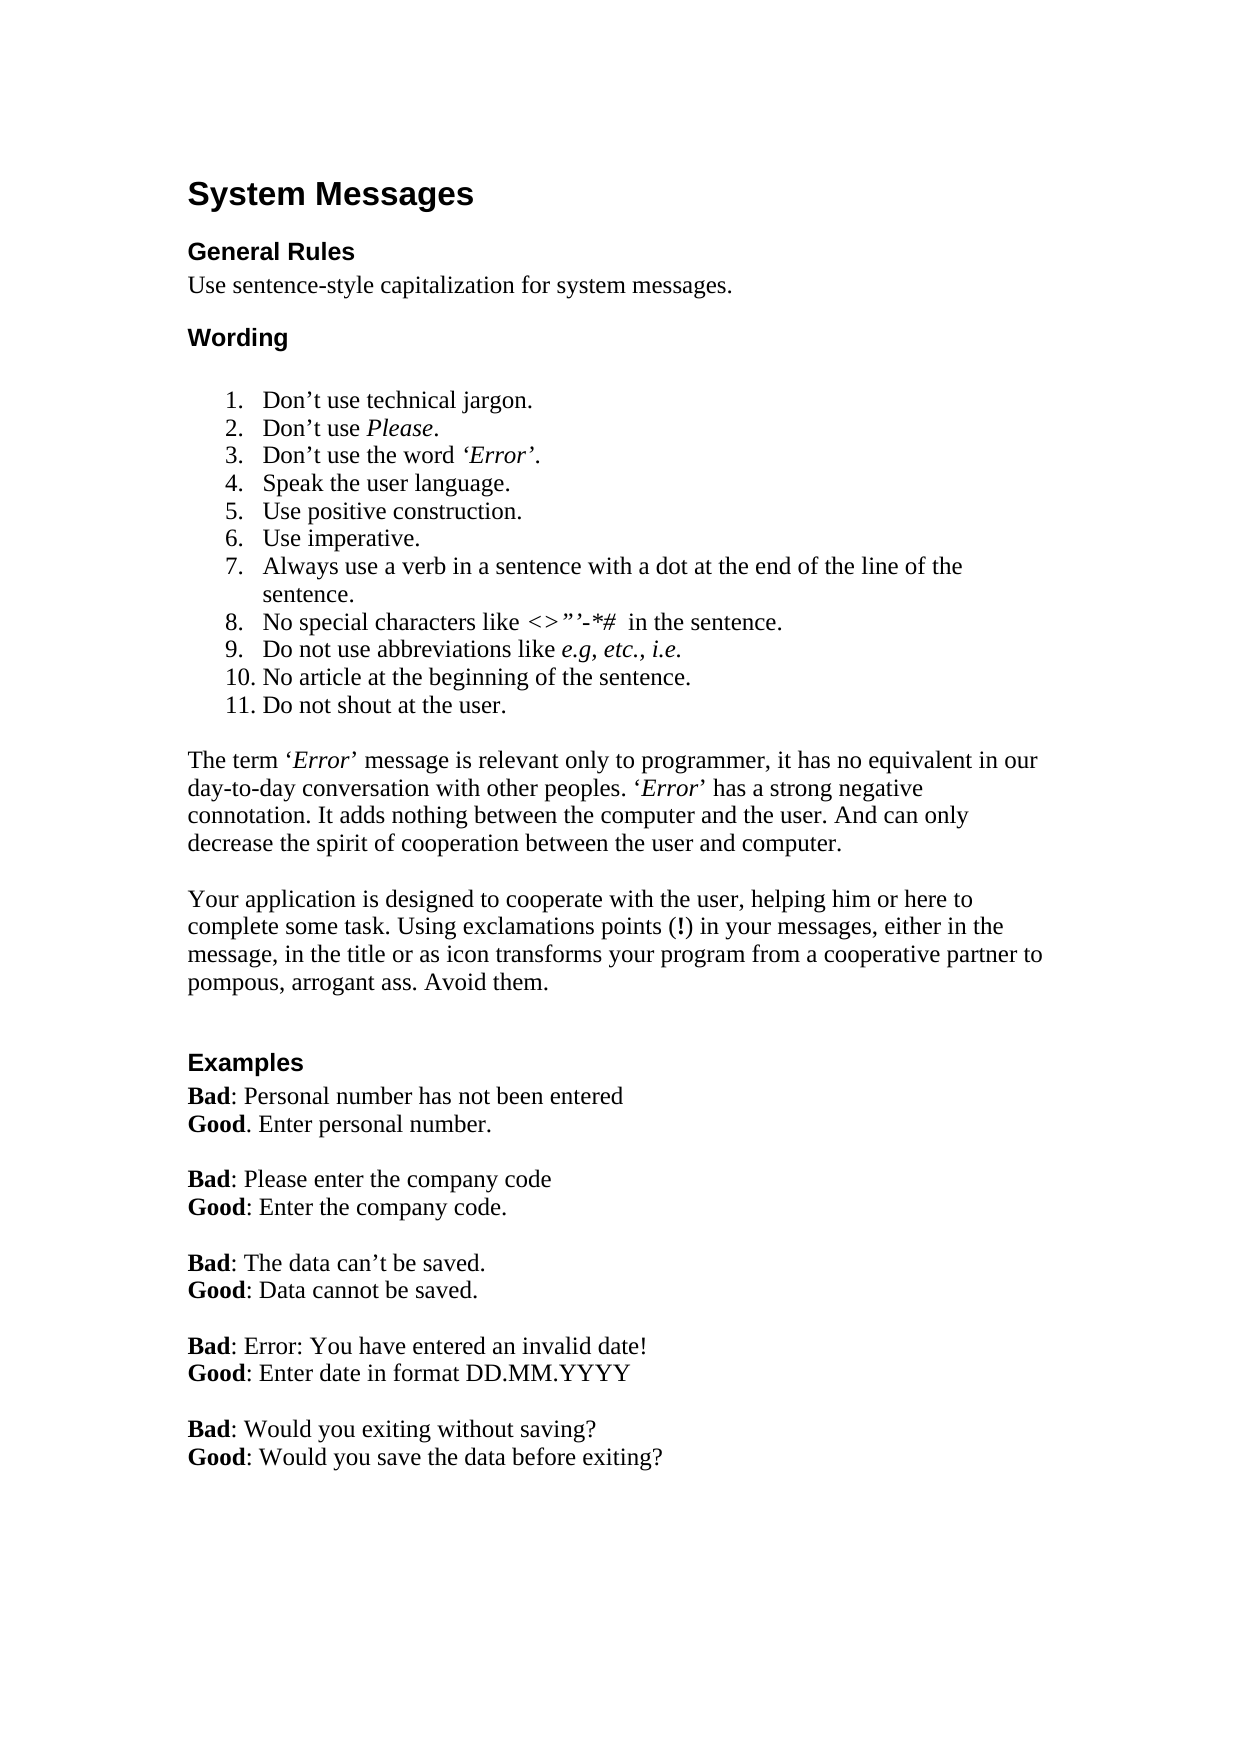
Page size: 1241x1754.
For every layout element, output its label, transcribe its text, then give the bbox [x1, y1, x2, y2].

text The term ‘Error’ message is relevant only to programmer, it has no equivalent in our day-to-day conversation with other peoples. ‘Error’ has a strong negative connotation. It adds nothing between the computer and the user. And can only decrease the spirit of cooperation between the user and computer. [187, 746, 1053, 857]
text Bad: The data can’t be saved. [187, 1249, 1053, 1276]
list Don’t use Please. [225, 414, 1053, 441]
text Good: Enter date in format DD.MM.YYYY [187, 1359, 1053, 1387]
text Good: Data cannot be saved. [187, 1276, 1053, 1304]
list Don’t use the word ‘Error’. [225, 441, 1053, 469]
subtitle General Rules [187, 237, 1053, 265]
subtitle System Messages [187, 175, 1053, 212]
subtitle Wording [187, 324, 1053, 352]
text Good: Enter the company code. [187, 1193, 1053, 1221]
list Use positive construction. [225, 497, 1053, 524]
text Your application is designed to cooperate with the user, helping him or here to complete some task. Using exclamations points (!) in your messages, either in the message, in the title or as icon transforms your program from a cooperative partner to pompous, arrogant ass. Avoid them. [187, 885, 1053, 996]
text Bad: Please enter the company code [187, 1166, 1053, 1193]
text Bad: Would you exiting without saving? [187, 1415, 1053, 1443]
list Use imperative. [225, 524, 1053, 552]
text Good: Would you save the data before exiting? [187, 1443, 1053, 1470]
text Good. Enter personal number. [187, 1110, 1053, 1138]
list Do not shout at the user. [225, 691, 1053, 718]
list No special characters like <>”’-*# in the sentence. [225, 608, 1053, 635]
text Bad: Personal number has not been entered [187, 1082, 1053, 1110]
text Use sentence-style capitalization for system messages. [187, 271, 1053, 299]
list Do not use abbreviations like e.g, etc., i.e. [225, 635, 1053, 663]
list Speak the user language. [225, 469, 1053, 497]
subtitle Examples [187, 1048, 1053, 1076]
list No article at the beginning of the sentence. [225, 663, 1053, 691]
text Bad: Error: You have entered an invalid date! [187, 1332, 1053, 1359]
list Always use a verb in a sentence with a dot at the end of the line of the sentence. [225, 552, 1053, 608]
list Don’t use technical jargon. [225, 386, 1053, 414]
